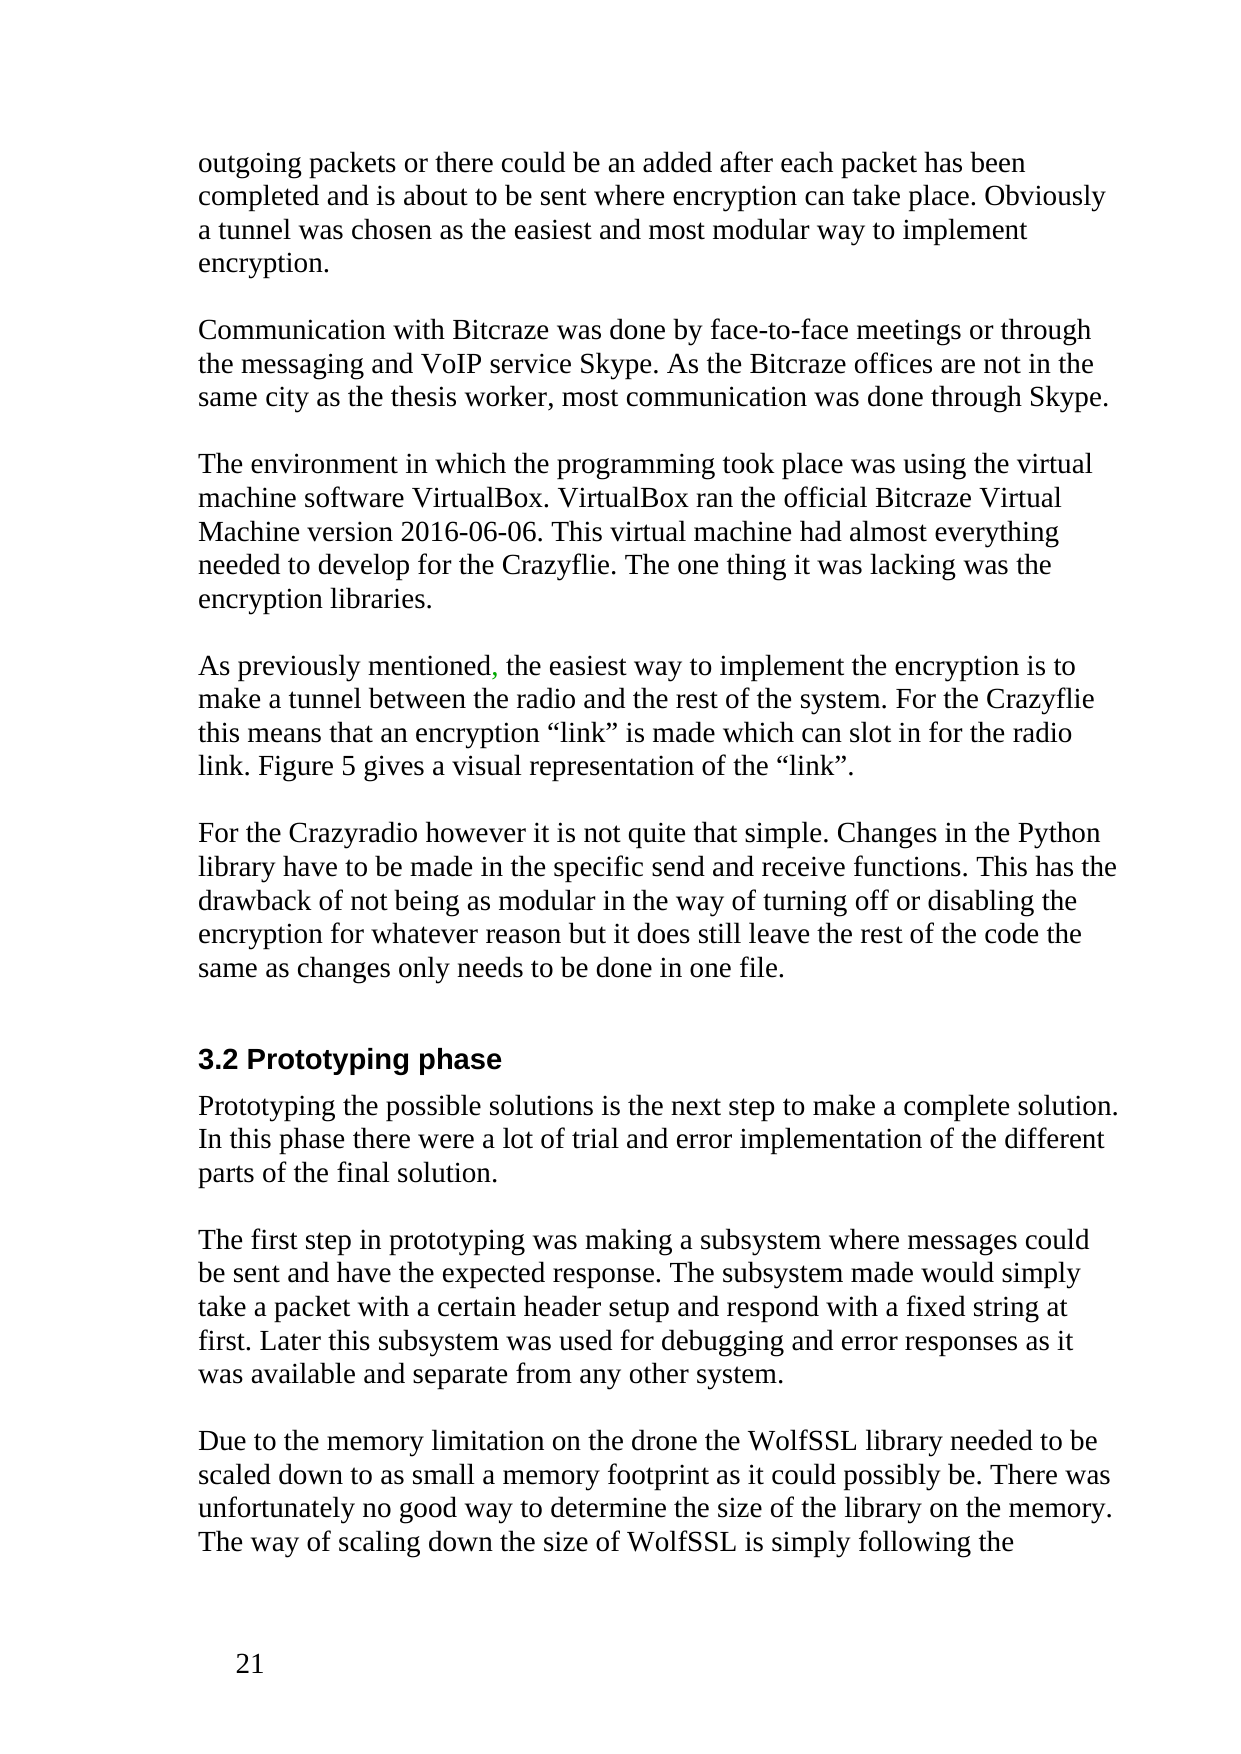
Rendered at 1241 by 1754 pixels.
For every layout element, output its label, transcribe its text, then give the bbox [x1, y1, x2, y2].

text The first step in prototyping was making a subsystem where messages could be sent and have the expected response. The subsystem made would simply take a packet with a certain header setup and respond with a fixed string at first. Later this subsystem was used for debugging and error responses as it was available and separate from any other system. [198, 1222, 1119, 1390]
subtitle Prototyping phase [198, 1042, 1119, 1075]
text outgoing packets or there could be an added after each packet has been completed and is about to be sent where encryption can take place. Obviously a tunnel was chosen as the easiest and most modular way to implement encryption. [198, 145, 1119, 279]
text Communication with Bitcraze was done by face-to-face meetings or through the messaging and VoIP service Skype. As the Bitcraze offices are not in the same city as the thesis worker, most communication was done through Skype. [198, 312, 1119, 413]
text Prototyping the possible solutions is the next step to make a complete solution. In this phase there were a lot of trial and error implementation of the different parts of the final solution. [198, 1088, 1119, 1188]
text For the Crazyradio however it is not quite that simple. Changes in the Python library have to be made in the specific send and receive functions. This has the drawback of not being as modular in the way of turning off or disabling the encryption for whatever reason but it does still leave the rest of the code the same as changes only needs to be done in one file. [198, 816, 1119, 983]
text The environment in which the programming took place was using the virtual machine software VirtualBox. VirtualBox ran the official Bitcraze Virtual Machine version 2016-06-06. This virtual machine had almost everything needed to develop for the Crazyflie. The one thing it was lacking was the encryption libraries. [198, 447, 1119, 614]
text As previously mentioned, the easiest way to implement the encryption is to make a tunnel between the radio and the rest of the system. For the Crazyflie this means that an encryption “link” is made which can slot in for the radio link. Figure 5 gives a visual representation of the “link”. [198, 648, 1119, 782]
text Due to the memory limitation on the drone the WolfSSL library needed to be scaled down to as small a memory footprint as it could possibly be. There was unfortunately no good way to determine the size of the library on the memory. The way of scaling down the size of WolfSSL is simply following the [198, 1423, 1119, 1557]
